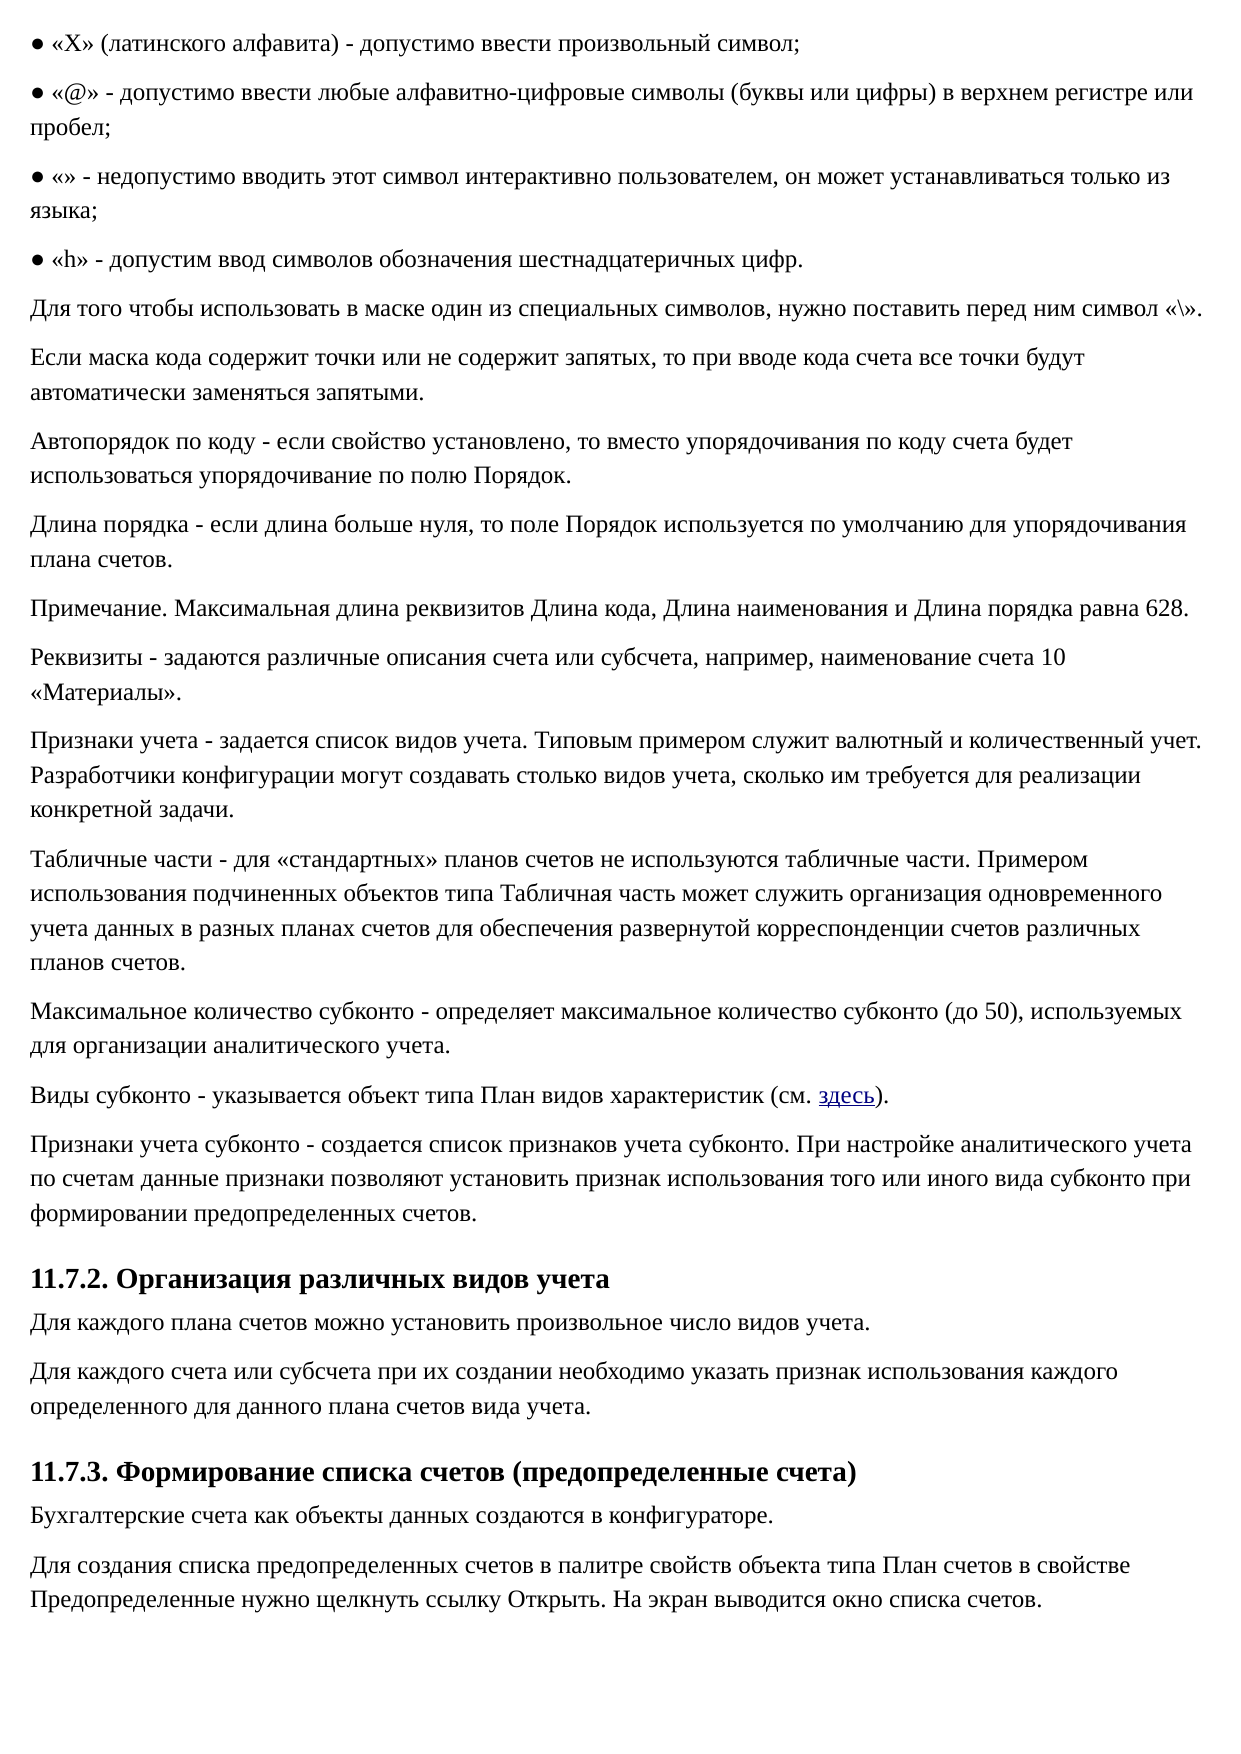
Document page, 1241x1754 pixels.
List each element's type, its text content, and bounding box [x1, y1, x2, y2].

text Автопорядок по коду ‑ если свойство установлено, то вместо упорядочивания по коду счета будет использоваться упорядочивание по полю Порядок. [30, 426, 1211, 489]
subtitle 11.7.3. Формирование списка счетов (предопределенные счета) [30, 1454, 1211, 1488]
text ● «X» (латинского алфавита) ‑ допустимо ввести произвольный символ; [30, 28, 1211, 57]
text Максимальное количество субконто ‑ определяет максимальное количество субконто (до 50), используемых для организации аналитического учета. [30, 996, 1211, 1059]
text ● «h» ‑ допустим ввод символов обозначения шестнадцатеричных цифр. [30, 244, 1211, 273]
text Признаки учета субконто ‑ создается список признаков учета субконто. При настройке аналитического учета по счетам данные признаки позволяют установить признак использования того или иного вида субконто при формировании предопределенных счетов. [30, 1129, 1211, 1226]
text Бухгалтерские счета как объекты данных создаются в конфигураторе. [30, 1501, 1211, 1529]
text Примечание. Максимальная длина реквизитов Длина кода, Длина наименования и Длина порядка равна 628. [30, 593, 1211, 622]
text Для создания списка предопределенных счетов в палитре свойств объекта типа План счетов в свойстве Предопределенные нужно щелкнуть ссылку Открыть. На экран выводится окно списка счетов. [30, 1550, 1211, 1613]
text ● «» ‑ недопустимо вводить этот символ интерактивно пользователем, он может устанавливаться только из языка; [30, 161, 1211, 224]
text Для каждого плана счетов можно установить произвольное число видов учета. [30, 1307, 1211, 1336]
text Реквизиты ‑ задаются различные описания счета или субсчета, например, наименование счета 10 «Материалы». [30, 642, 1211, 705]
text Признаки учета ‑ задается список видов учета. Типовым примером служит валютный и количественный учет. Разработчики конфигурации могут создавать столько видов учета, сколько им требуется для реализации конкретной задачи. [30, 726, 1211, 823]
text Табличные части ‑ для «стандартных» планов счетов не используются табличные части. Примером использования подчиненных объектов типа Табличная часть может служить организация одновременного учета данных в разных планах счетов для обеспечения развернутой корреспонденции счетов различных планов счетов. [30, 844, 1211, 976]
text Если маска кода содержит точки или не содержит запятых, то при вводе кода счета все точки будут автоматически заменяться запятыми. [30, 342, 1211, 406]
text Для каждого счета или субсчета при их создании необходимо указать признак использования каждого определенного для данного плана счетов вида учета. [30, 1356, 1211, 1420]
text Для того чтобы использовать в маске один из специальных символов, нужно поставить перед ним символ «\». [30, 293, 1211, 322]
text ● «@» ‑ допустимо ввести любые алфавитно-цифровые символы (буквы или цифры) в верхнем регистре или пробел; [30, 77, 1211, 140]
subtitle 11.7.2. Организация различных видов учета [30, 1261, 1211, 1295]
text Длина порядка ‑ если длина больше нуля, то поле Порядок используется по умолчанию для упорядочивания плана счетов. [30, 509, 1211, 573]
text Виды субконто ‑ указывается объект типа План видов характеристик (см. здесь). [30, 1080, 1211, 1108]
